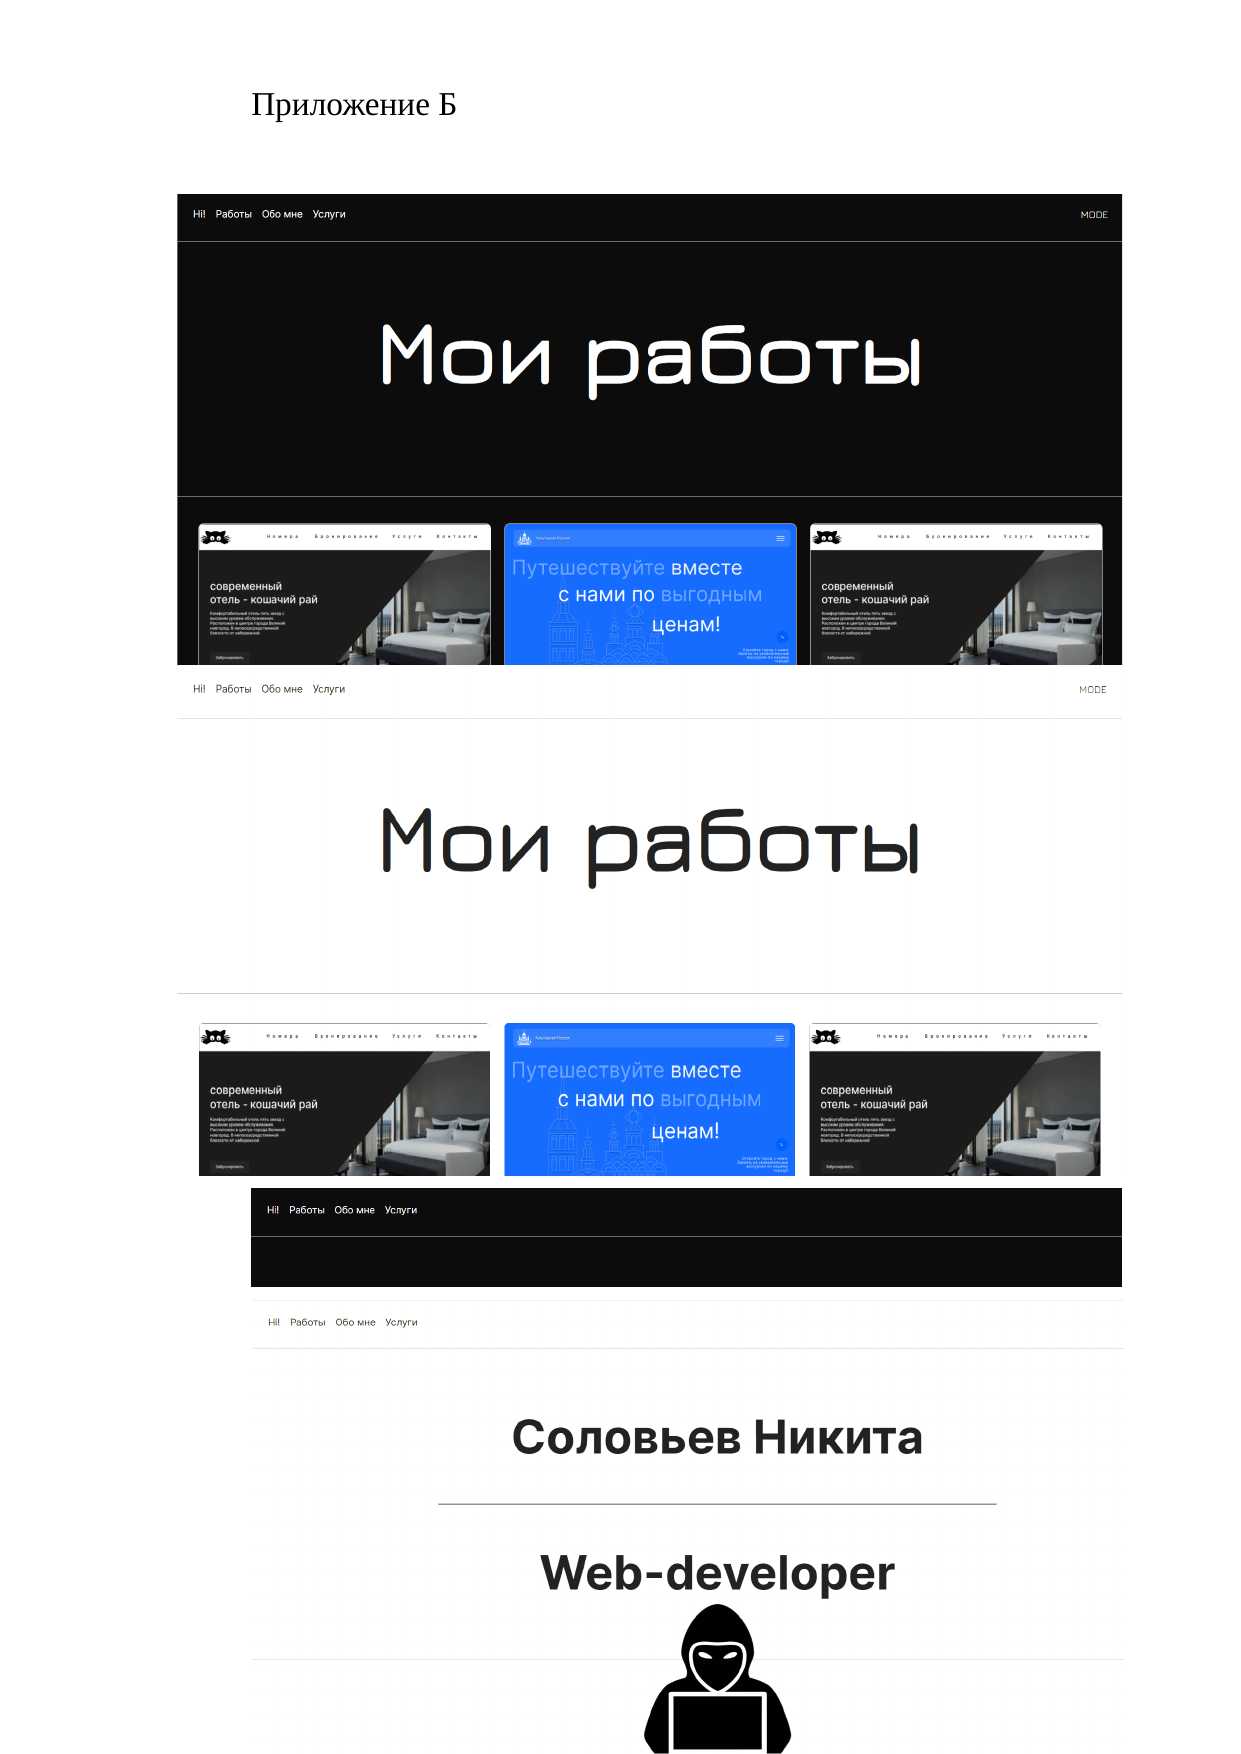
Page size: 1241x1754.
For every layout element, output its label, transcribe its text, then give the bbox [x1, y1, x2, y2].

subtitle Приложение Б [177, 84, 1122, 122]
text Рисунок 6: Дизайн (тёмная тема) [179, 1299, 252, 1754]
text Рисунок 5: Дизайн (светлая тема) [177, 1188, 251, 1643]
